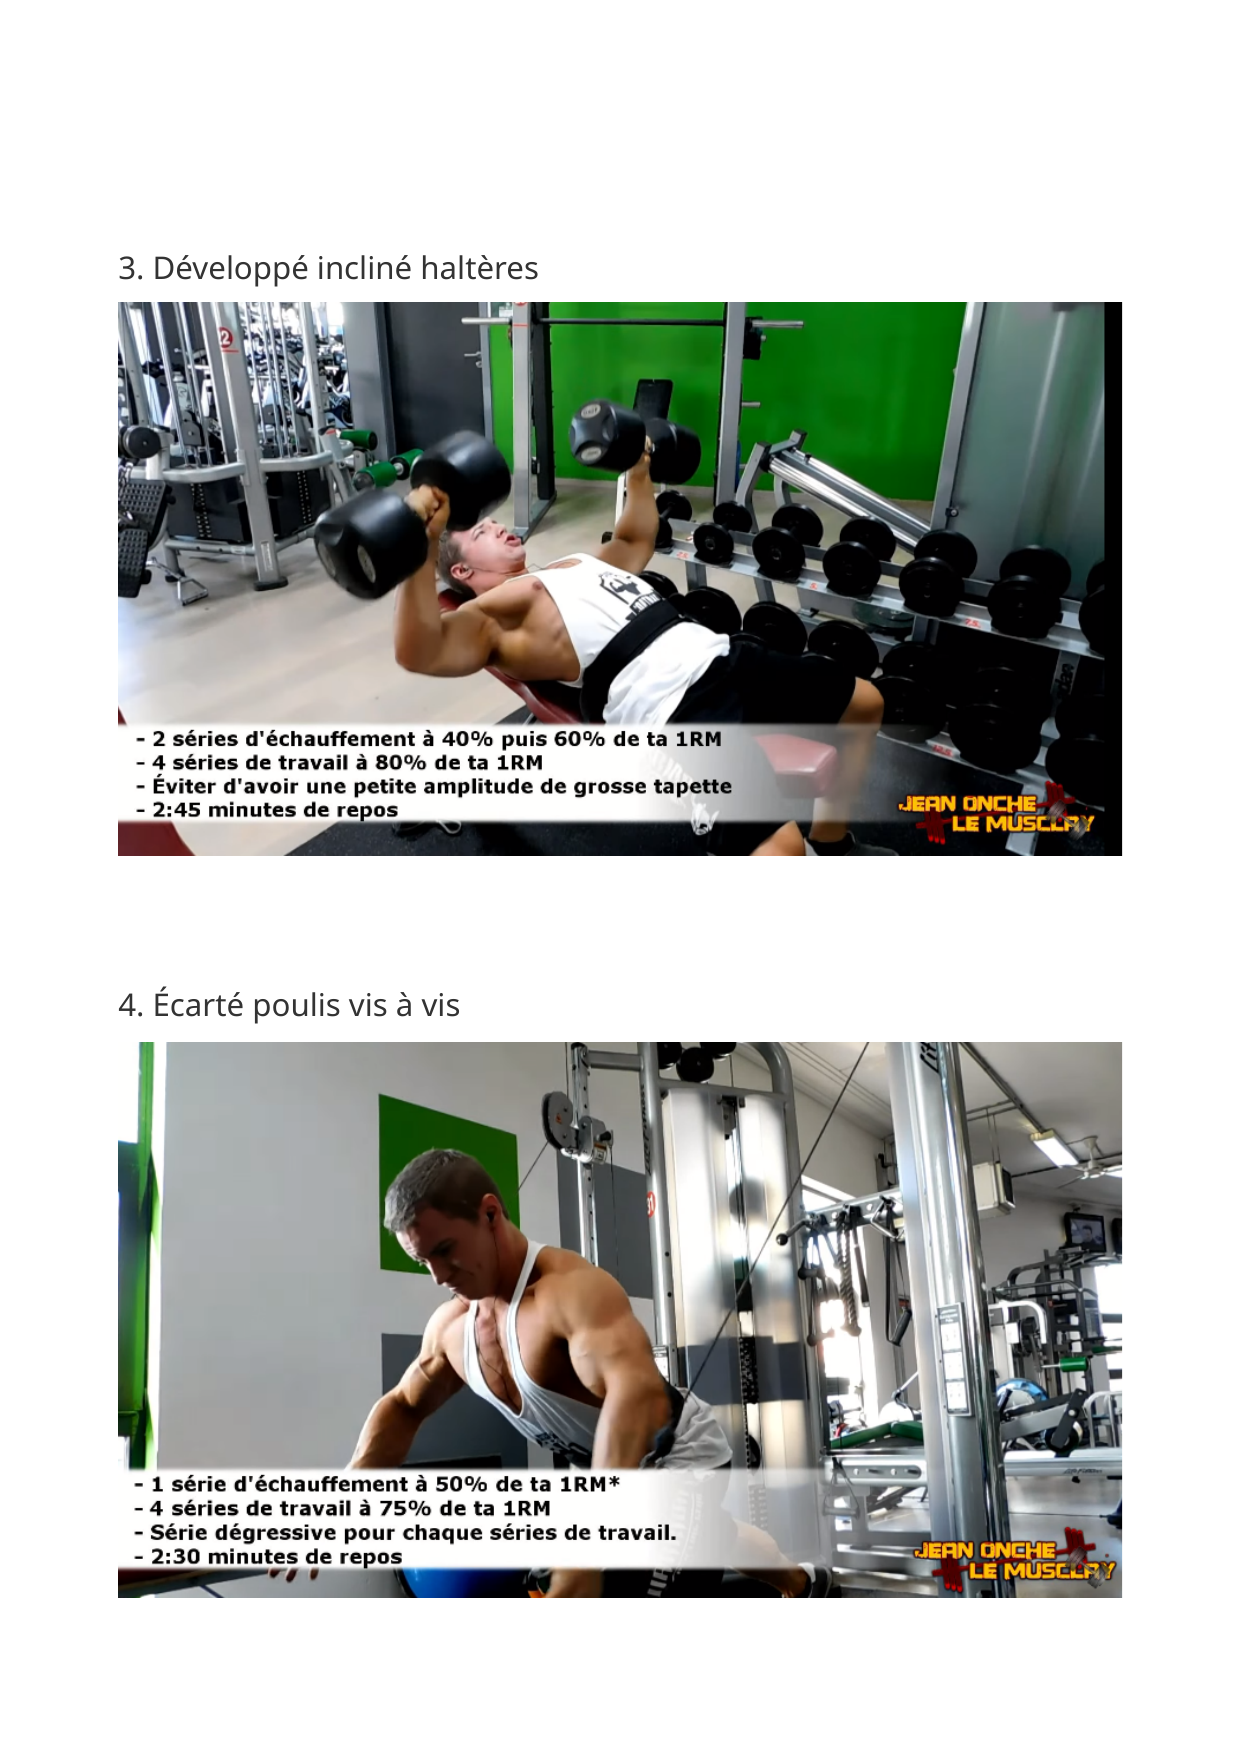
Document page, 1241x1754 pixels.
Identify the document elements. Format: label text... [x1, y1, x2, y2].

picture [118, 1042, 1123, 1598]
text 3. Développé incliné haltères [118, 246, 1122, 288]
text 4. Écarté poulis vis à vis [118, 983, 1122, 1026]
picture [118, 302, 1123, 856]
